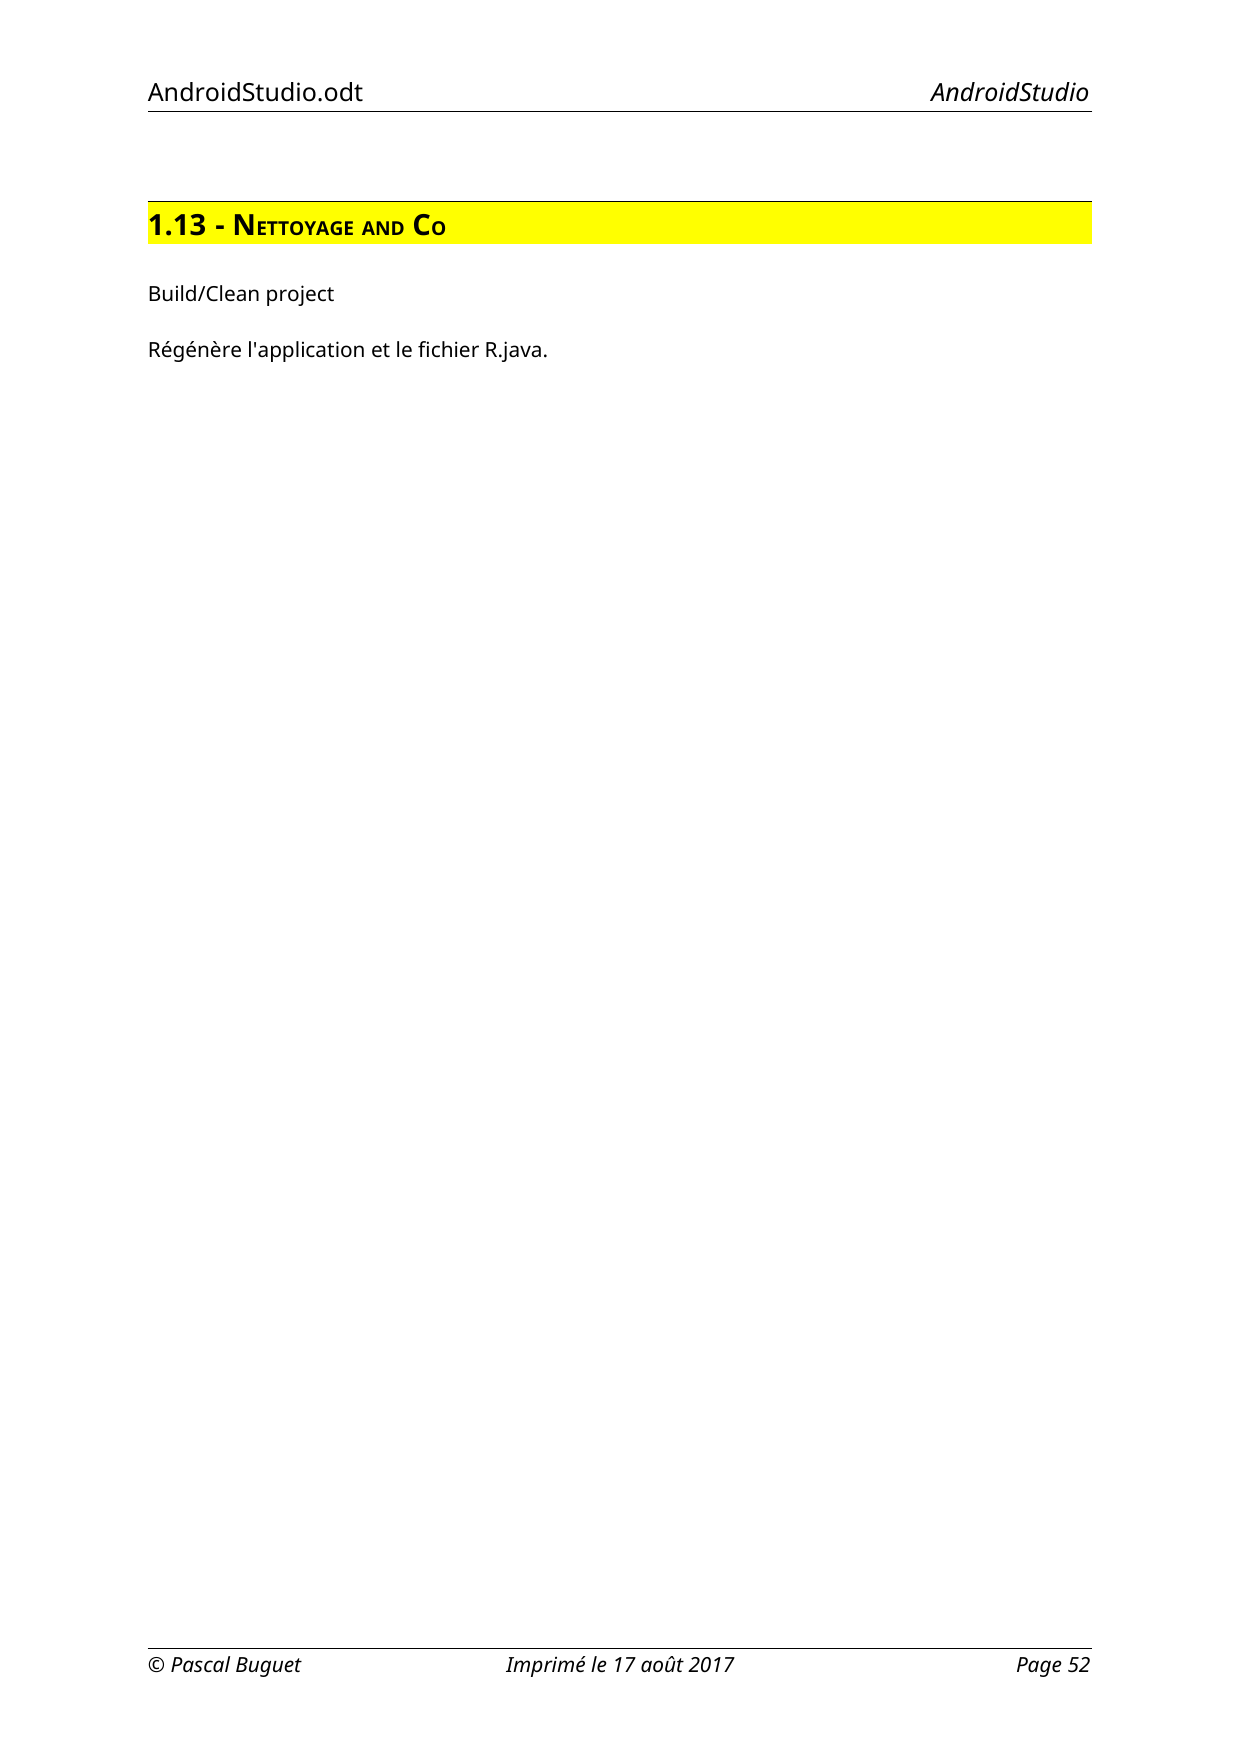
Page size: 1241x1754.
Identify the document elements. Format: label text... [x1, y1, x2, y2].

subtitle - Nettoyage and Co [148, 202, 1092, 244]
text Build/Clean project [148, 279, 1092, 307]
text Régénère l'application et le fichier R.java. [148, 336, 1092, 364]
